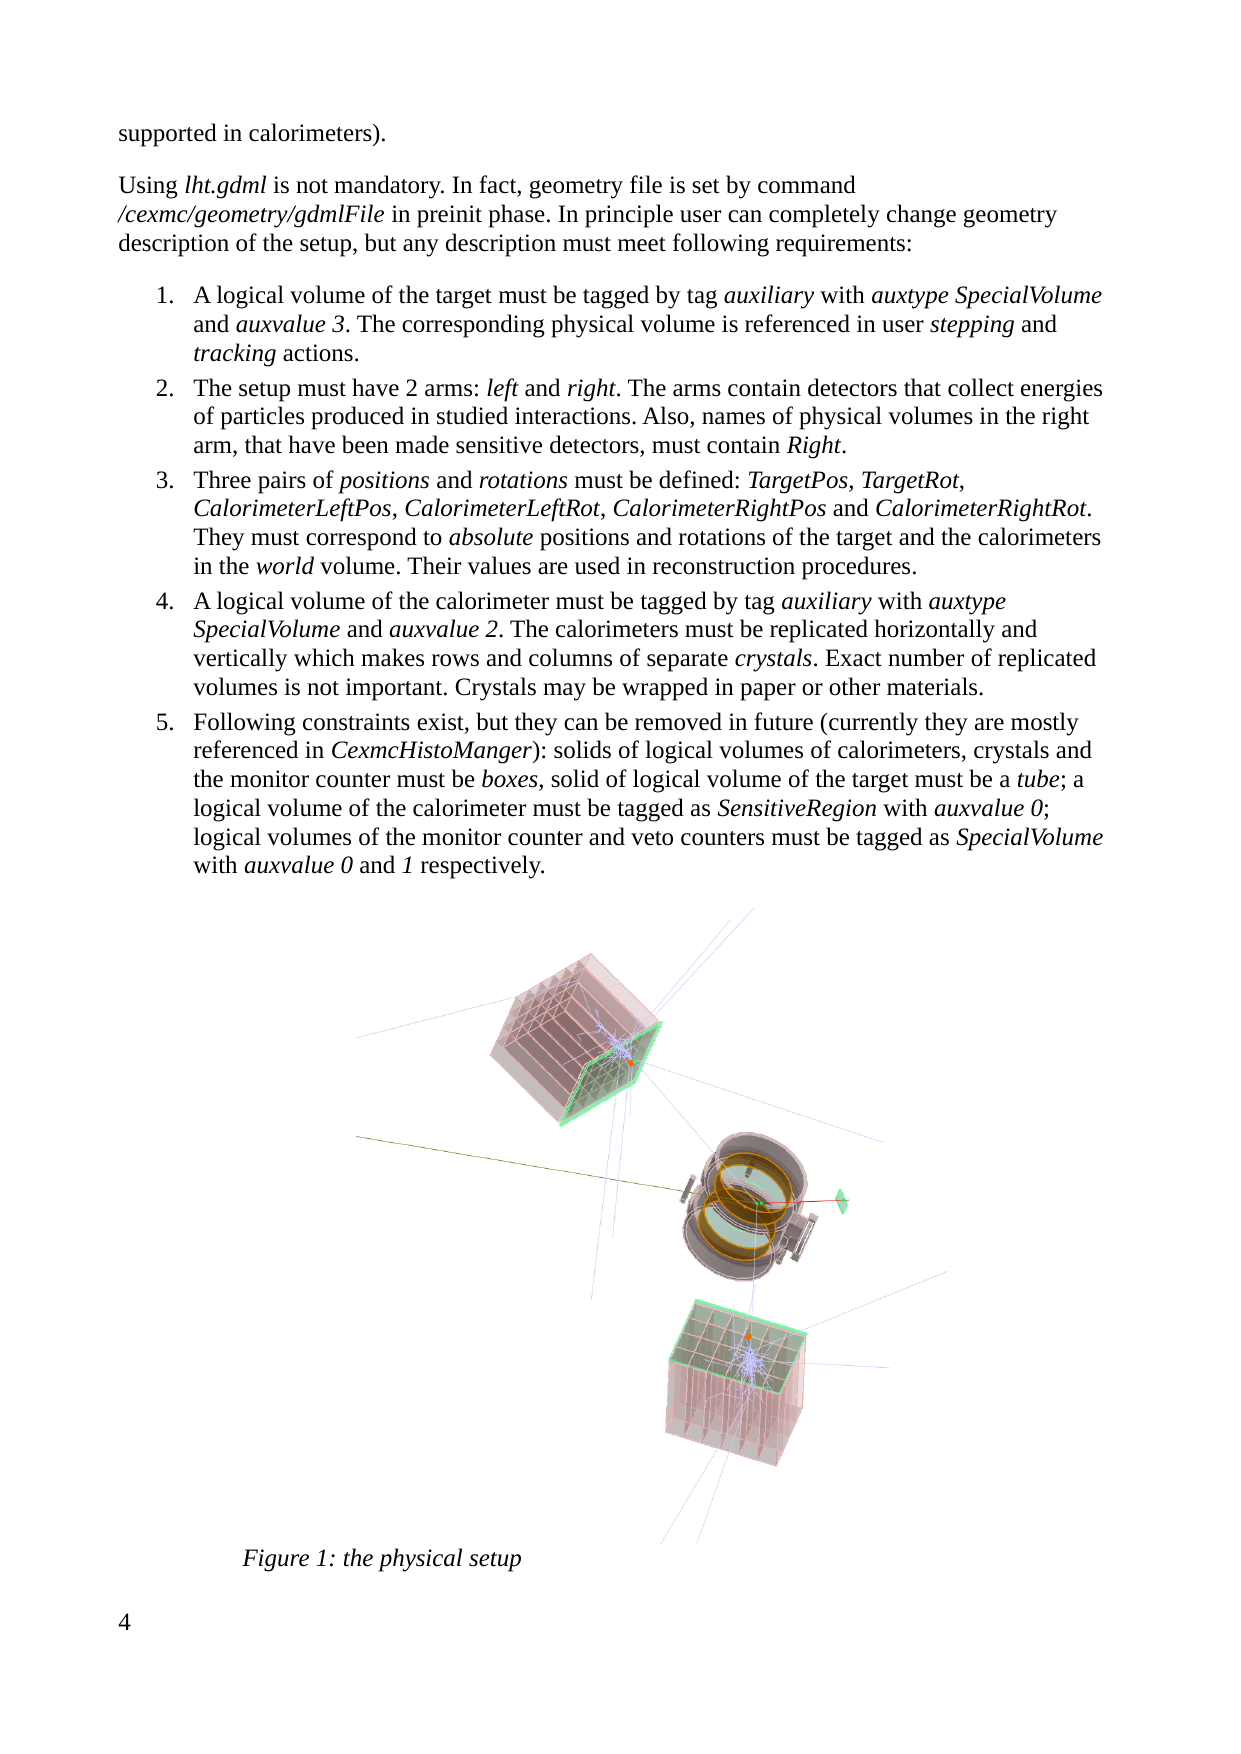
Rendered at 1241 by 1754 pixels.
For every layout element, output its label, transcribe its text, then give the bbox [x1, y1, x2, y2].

list Following constraints exist, but they can be removed in future (currently they are mostly referenced in CexmcHistoManger): solids of logical volumes of calorimeters, crystals and the monitor counter must be boxes, solid of logical volume of the target must be a tube; a logical volume of the calorimeter must be tagged as SensitiveRegion with auxvalue 0; logical volumes of the monitor counter and veto counters must be tagged as SpecialVolume with auxvalue 0 and 1 respectively. [156, 707, 1122, 879]
list The setup must have 2 arms: left and right. The arms contain detectors that collect energies of particles produced in studied interactions. Also, names of physical volumes in the right arm, that have been made sensitive detectors, must contain Right. [156, 373, 1122, 459]
list A logical volume of the calorimeter must be tagged by tag auxiliary with auxtype SpecialVolume and auxvalue 2. The calorimeters must be replicated horizontally and vertically which makes rows and columns of separate crystals. Exact number of replicated volumes is not important. Crystals may be wrapped in paper or other materials. [156, 586, 1122, 701]
text supported in calorimeters). [118, 118, 1122, 147]
list A logical volume of the target must be tagged by tag auxiliary with auxtype SpecialVolume and auxvalue 3. The corresponding physical volume is referenced in user stepping and tracking actions. [156, 280, 1122, 367]
list Three pairs of positions and rotations must be defined: TargetPos, TargetRot, CalorimeterLeftPos, CalorimeterLeftRot, CalorimeterRightPos and CalorimeterRightRot. They must correspond to absolute positions and rotations of the target and the calorimeters in the world volume. Their values are used in reconstruction procedures. [156, 465, 1122, 580]
picture [265, 908, 1038, 1544]
text Figure 1: the physical setup [242, 915, 1055, 1572]
text Using lht.gdml is not mandatory. In fact, geometry file is set by command /cexmc/geometry/gdmlFile in preinit phase. In principle user can completely change geometry description of the setup, but any description must meet following requirements: [118, 171, 1122, 257]
